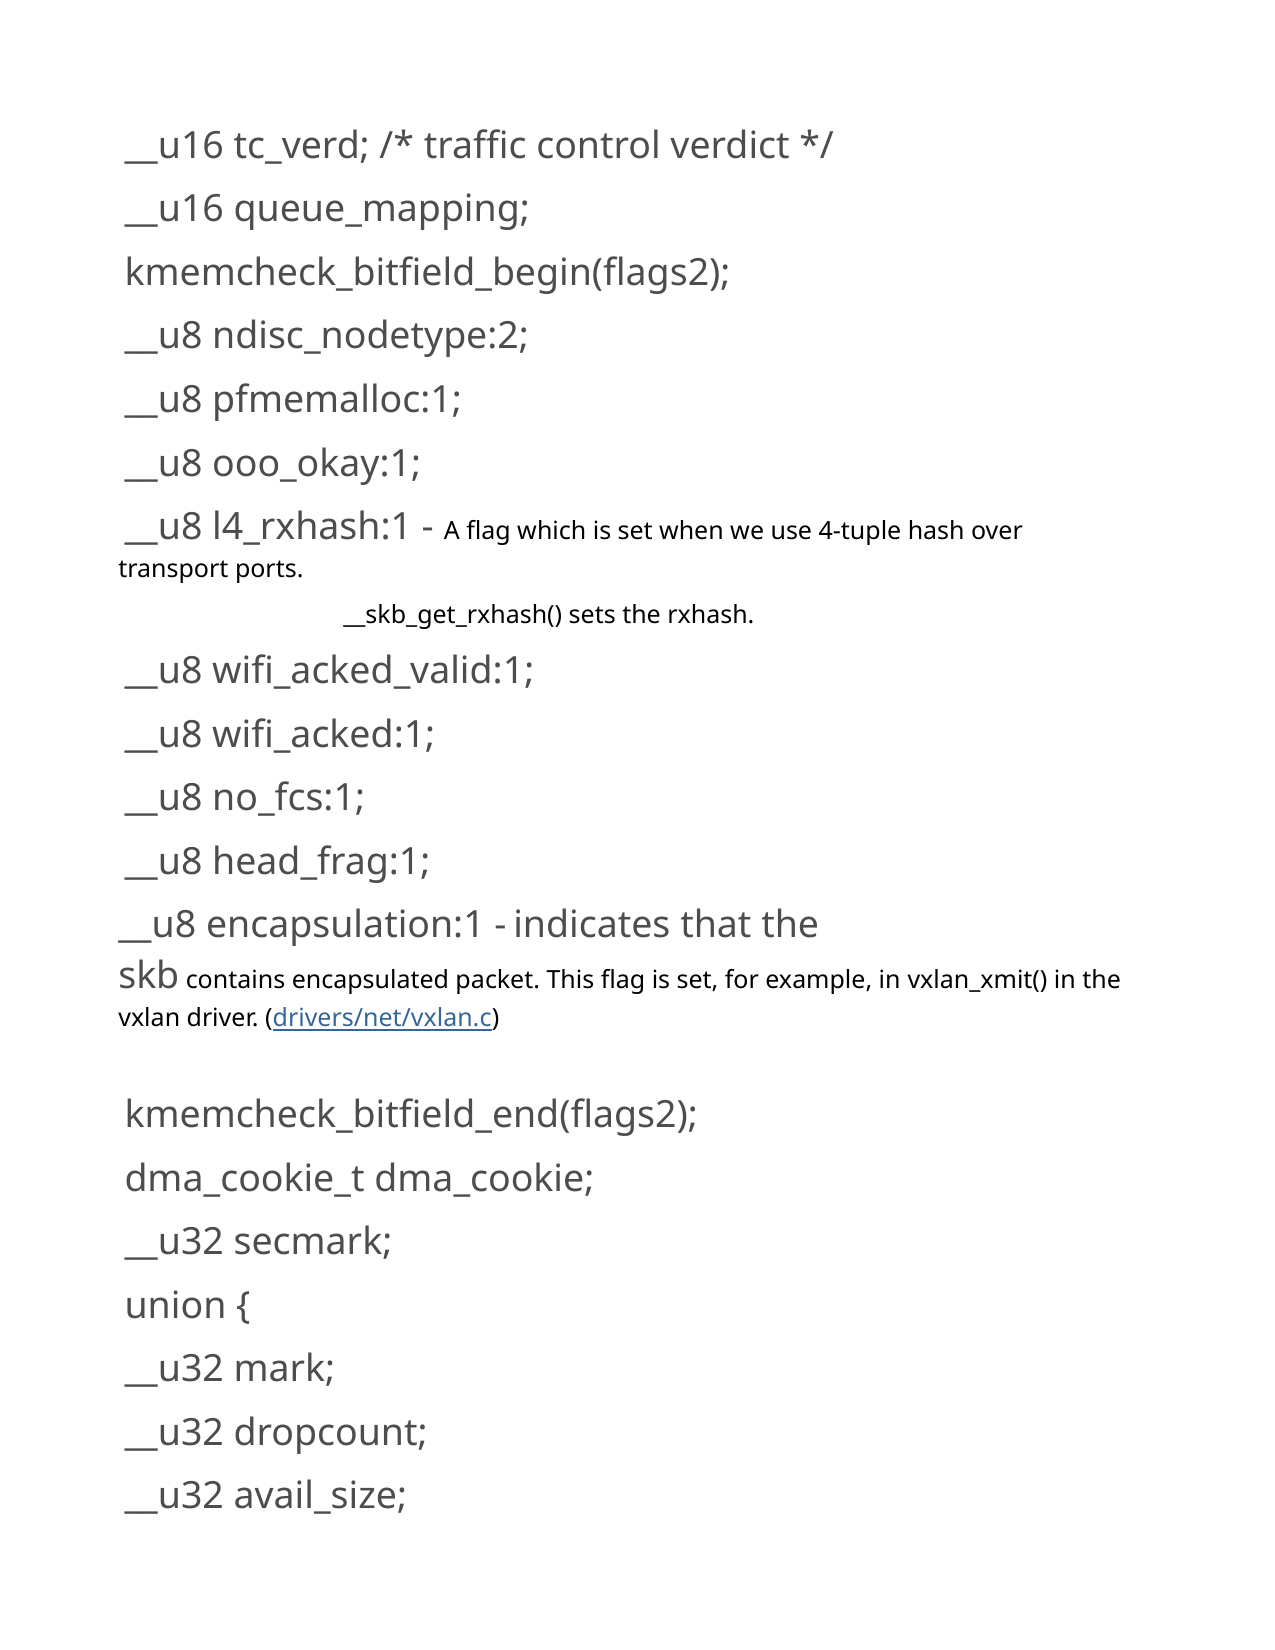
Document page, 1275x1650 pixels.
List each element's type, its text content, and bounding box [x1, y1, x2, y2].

text union { [118, 1278, 1157, 1329]
text dma_cookie_t dma_cookie; [118, 1151, 1157, 1202]
text __u8 head_frag:1; [118, 834, 1157, 885]
text kmemcheck_bitfield_end(flags2); [118, 1088, 1157, 1139]
text kmemcheck_bitfield_begin(flags2); [118, 245, 1157, 296]
text __u8 ndisc_nodetype:2; [118, 309, 1157, 360]
text __u8 wifi_acked_valid:1; [118, 643, 1157, 694]
text __u8 encapsulation:1 - indicates that the skb contains encapsulated packet. This flag is set, for example, in vxlan_xmit() in the vxlan driver. (drivers/net/vxlan.c) [118, 898, 1157, 1034]
text __u8 l4_rxhash:1 - A flag which is set when we use 4-tuple hash over transport ports. [118, 499, 1157, 584]
text __u8 pfmemalloc:1; [118, 372, 1157, 423]
text __u32 mark; [118, 1342, 1157, 1393]
text __skb_get_rxhash() sets the rxhash. [118, 597, 1157, 631]
text __u32 avail_size; [118, 1469, 1157, 1520]
text __u8 no_fcs:1; [118, 771, 1157, 822]
text __u8 ooo_okay:1; [118, 436, 1157, 487]
text __u16 tc_verd; /* traffic control verdict */ [118, 118, 1157, 169]
text __u32 dropcount; [118, 1405, 1157, 1456]
text __u8 wifi_acked:1; [118, 707, 1157, 758]
text __u32 secmark; [118, 1215, 1157, 1266]
text __u16 queue_mapping; [118, 182, 1157, 233]
